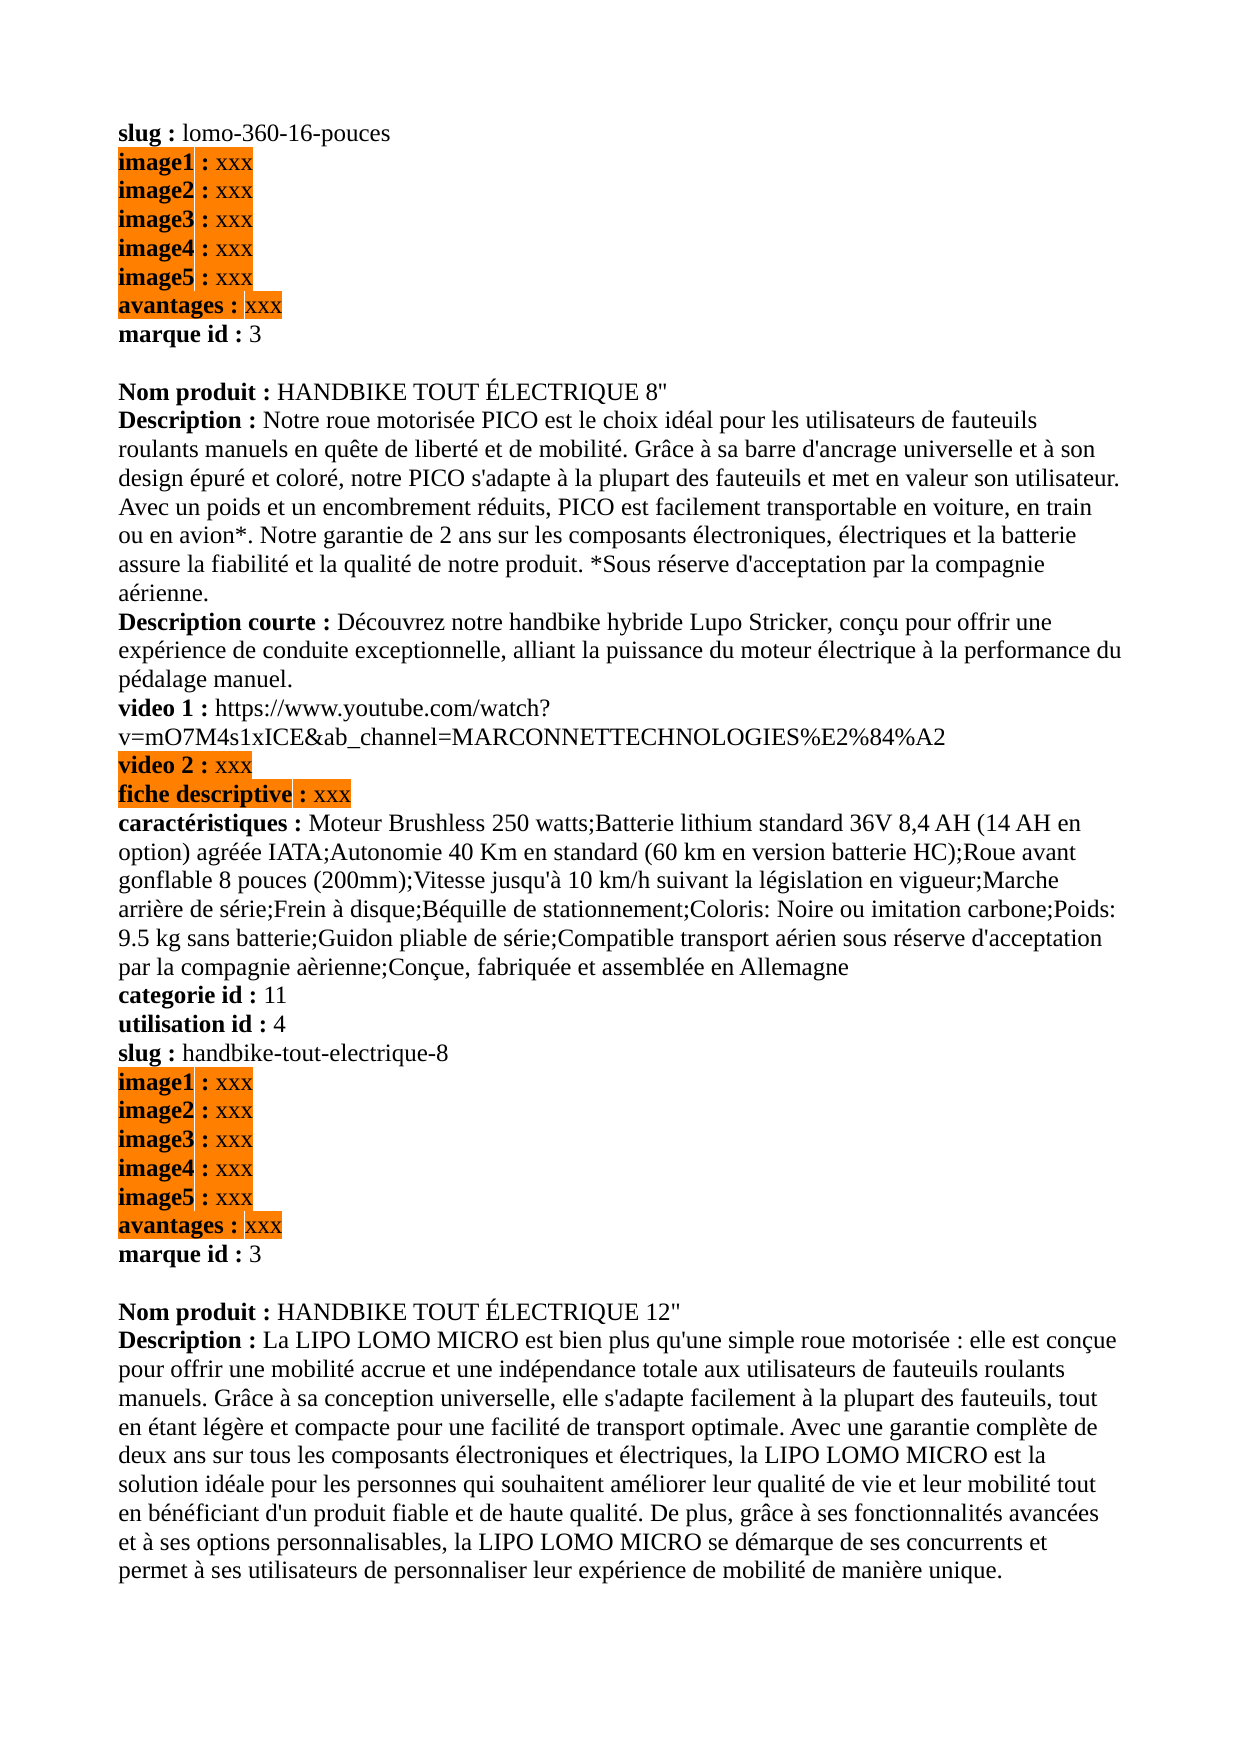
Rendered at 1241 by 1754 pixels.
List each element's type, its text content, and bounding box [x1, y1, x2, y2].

text slug : lomo-360-16-pouces [118, 118, 1122, 147]
text Description : La LIPO LOMO MICRO est bien plus qu'une simple roue motorisée : elle est conçue pour offrir une mobilité accrue et une indépendance totale aux utilisateurs de fauteuils roulants manuels. Grâce à sa conception universelle, elle s'adapte facilement à la plupart des fauteuils, tout en étant légère et compacte pour une facilité de transport optimale. Avec une garantie complète de deux ans sur tous les composants électroniques et électriques, la LIPO LOMO MICRO est la solution idéale pour les personnes qui souhaitent améliorer leur qualité de vie et leur mobilité tout en bénéficiant d'un produit fiable et de haute qualité. De plus, grâce à ses fonctionnalités avancées et à ses options personnalisables, la LIPO LOMO MICRO se démarque de ses concurrents et permet à ses utilisateurs de personnaliser leur expérience de mobilité de manière unique. [118, 1326, 1122, 1584]
text Description : Notre roue motorisée PICO est le choix idéal pour les utilisateurs de fauteuils roulants manuels en quête de liberté et de mobilité. Grâce à sa barre d'ancrage universelle et à son design épuré et coloré, notre PICO s'adapte à la plupart des fauteuils et met en valeur son utilisateur. Avec un poids et un encombrement réduits, PICO est facilement transportable en voiture, en train ou en avion*. Notre garantie de 2 ans sur les composants électroniques, électriques et la batterie assure la fiabilité et la qualité de notre produit. *Sous réserve d'acceptation par la compagnie aérienne. [118, 406, 1122, 607]
text avantages : xxx [118, 1211, 1122, 1239]
text image3 : xxx [118, 204, 1122, 233]
text marque id : 3 [118, 319, 1122, 348]
text image4 : xxx [118, 233, 1122, 262]
text video 1 : https://www.youtube.com/watch?v=mO7M4s1xICE&ab_channel=MARCONNETTECHNOLOGIES%E2%84%A2 [118, 693, 1122, 751]
text image3 : xxx [118, 1124, 1122, 1153]
text fiche descriptive : xxx [118, 779, 1122, 808]
text image2 : xxx [118, 1096, 1122, 1124]
text categorie id : 11 [118, 981, 1122, 1009]
text utilisation id : 4 [118, 1009, 1122, 1038]
text image1 : xxx [118, 1067, 1122, 1096]
text image5 : xxx [118, 262, 1122, 291]
text avantages : xxx [118, 291, 1122, 319]
text Description courte : Découvrez notre handbike hybride Lupo Stricker, conçu pour offrir une expérience de conduite exceptionnelle, alliant la puissance du moteur électrique à la performance du pédalage manuel. [118, 607, 1122, 693]
text marque id : 3 [118, 1239, 1122, 1268]
text video 2 : xxx [118, 751, 1122, 779]
text caractéristiques : Moteur Brushless 250 watts;Batterie lithium standard 36V 8,4 AH (14 AH en option) agréée IATA;Autonomie 40 Km en standard (60 km en version batterie HC);Roue avant gonflable 8 pouces (200mm);Vitesse jusqu'à 10 km/h suivant la législation en vigueur;Marche arrière de série;Frein à disque;Béquille de stationnement;Coloris: Noire ou imitation carbone;Poids: 9.5 kg sans batterie;Guidon pliable de série;Compatible transport aérien sous réserve d'acceptation par la compagnie aèrienne;Conçue, fabriquée et assemblée en Allemagne [118, 808, 1122, 981]
text image1 : xxx [118, 147, 1122, 176]
text Nom produit : HANDBIKE TOUT ÉLECTRIQUE 12" [118, 1297, 1122, 1326]
text Nom produit : HANDBIKE TOUT ÉLECTRIQUE 8'' [118, 377, 1122, 406]
text image2 : xxx [118, 176, 1122, 204]
text slug : handbike-tout-electrique-8 [118, 1038, 1122, 1067]
text image4 : xxx [118, 1153, 1122, 1182]
text image5 : xxx [118, 1182, 1122, 1211]
